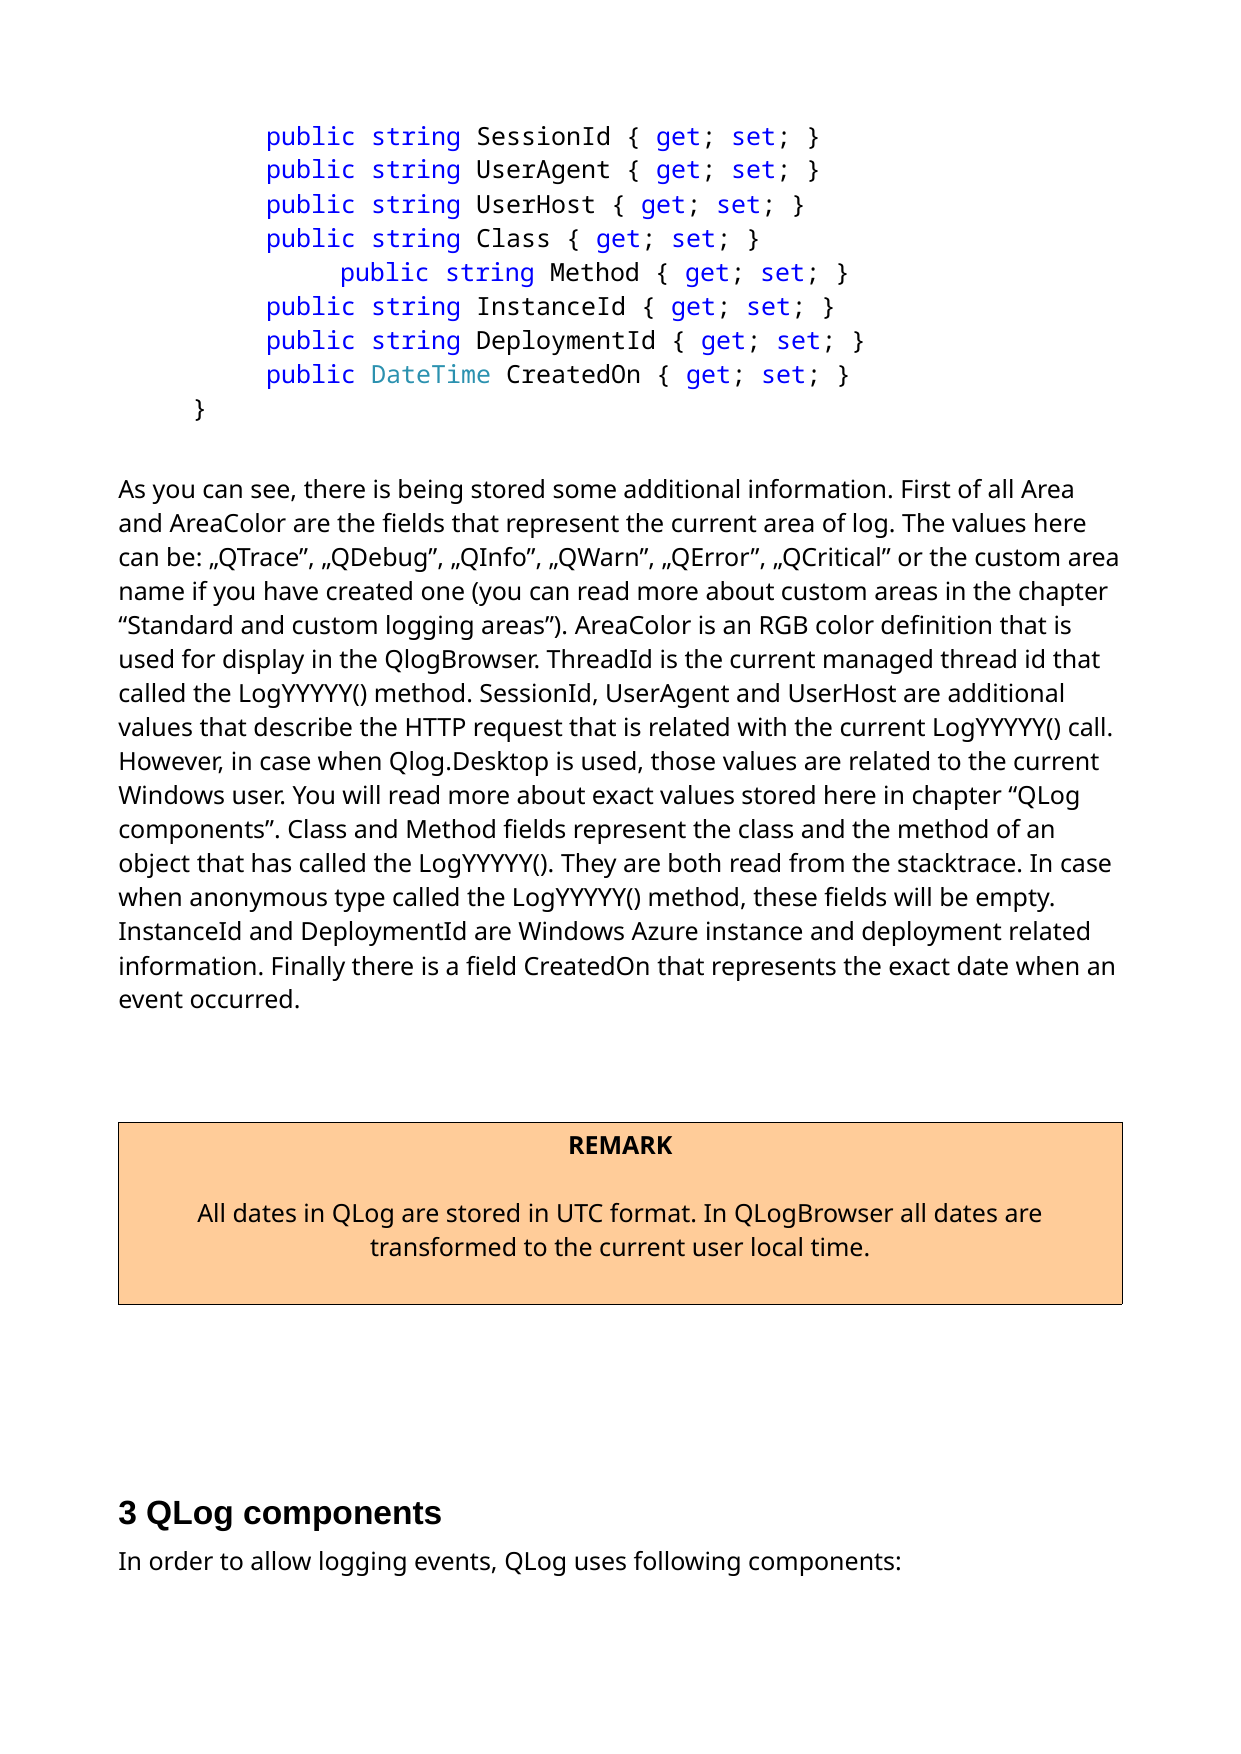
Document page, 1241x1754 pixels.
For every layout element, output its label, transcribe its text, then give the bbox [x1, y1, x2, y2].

text public string Class { get; set; } [118, 220, 1122, 254]
text public string SessionId { get; set; } [118, 118, 1122, 152]
text As you can see, there is being stored some additional information. First of all Area and AreaColor are the fields that represent the current area of log. The values here can be: „QTrace”, „QDebug”, „QInfo”, „QWarn”, „QError”, „QCritical” or the custom area name if you have created one (you can read more about custom areas in the chapter “Standard and custom logging areas”). AreaColor is an RGB color definition that is used for display in the QlogBrowser. ThreadId is the current managed thread id that called the LogYYYYY() method. SessionId, UserAgent and UserHost are additional values that describe the HTTP request that is related with the current LogYYYYY() call. However, in case when Qlog.Desktop is used, those values are related to the current Windows user. You will read more about exact values stored here in chapter “QLog components”. Class and Method fields represent the class and the method of an object that has called the LogYYYYY(). They are both read from the stacktrace. In case when anonymous type called the LogYYYYY() method, these fields will be empty. InstanceId and DeploymentId are Windows Azure instance and deployment related information. Finally there is a field CreatedOn that represents the exact date when an event occurred. [118, 471, 1122, 1016]
text public string UserAgent { get; set; } [118, 152, 1122, 186]
text public string InstanceId { get; set; } [118, 288, 1122, 322]
text public string UserHost { get; set; } [118, 186, 1122, 220]
text public string Method { get; set; } [118, 254, 1122, 288]
text In order to allow logging events, QLog uses following components: [118, 1544, 1122, 1578]
text public string DeploymentId { get; set; } [118, 322, 1122, 357]
text public DateTime CreatedOn { get; set; } [118, 357, 1122, 391]
text } [118, 391, 1122, 425]
subtitle 3 QLog components [118, 1493, 1122, 1531]
table_header REMARK All dates in QLog are stored in UTC format. In QLogBrowser all dates are transformed to the current user local time. [119, 1123, 1122, 1304]
